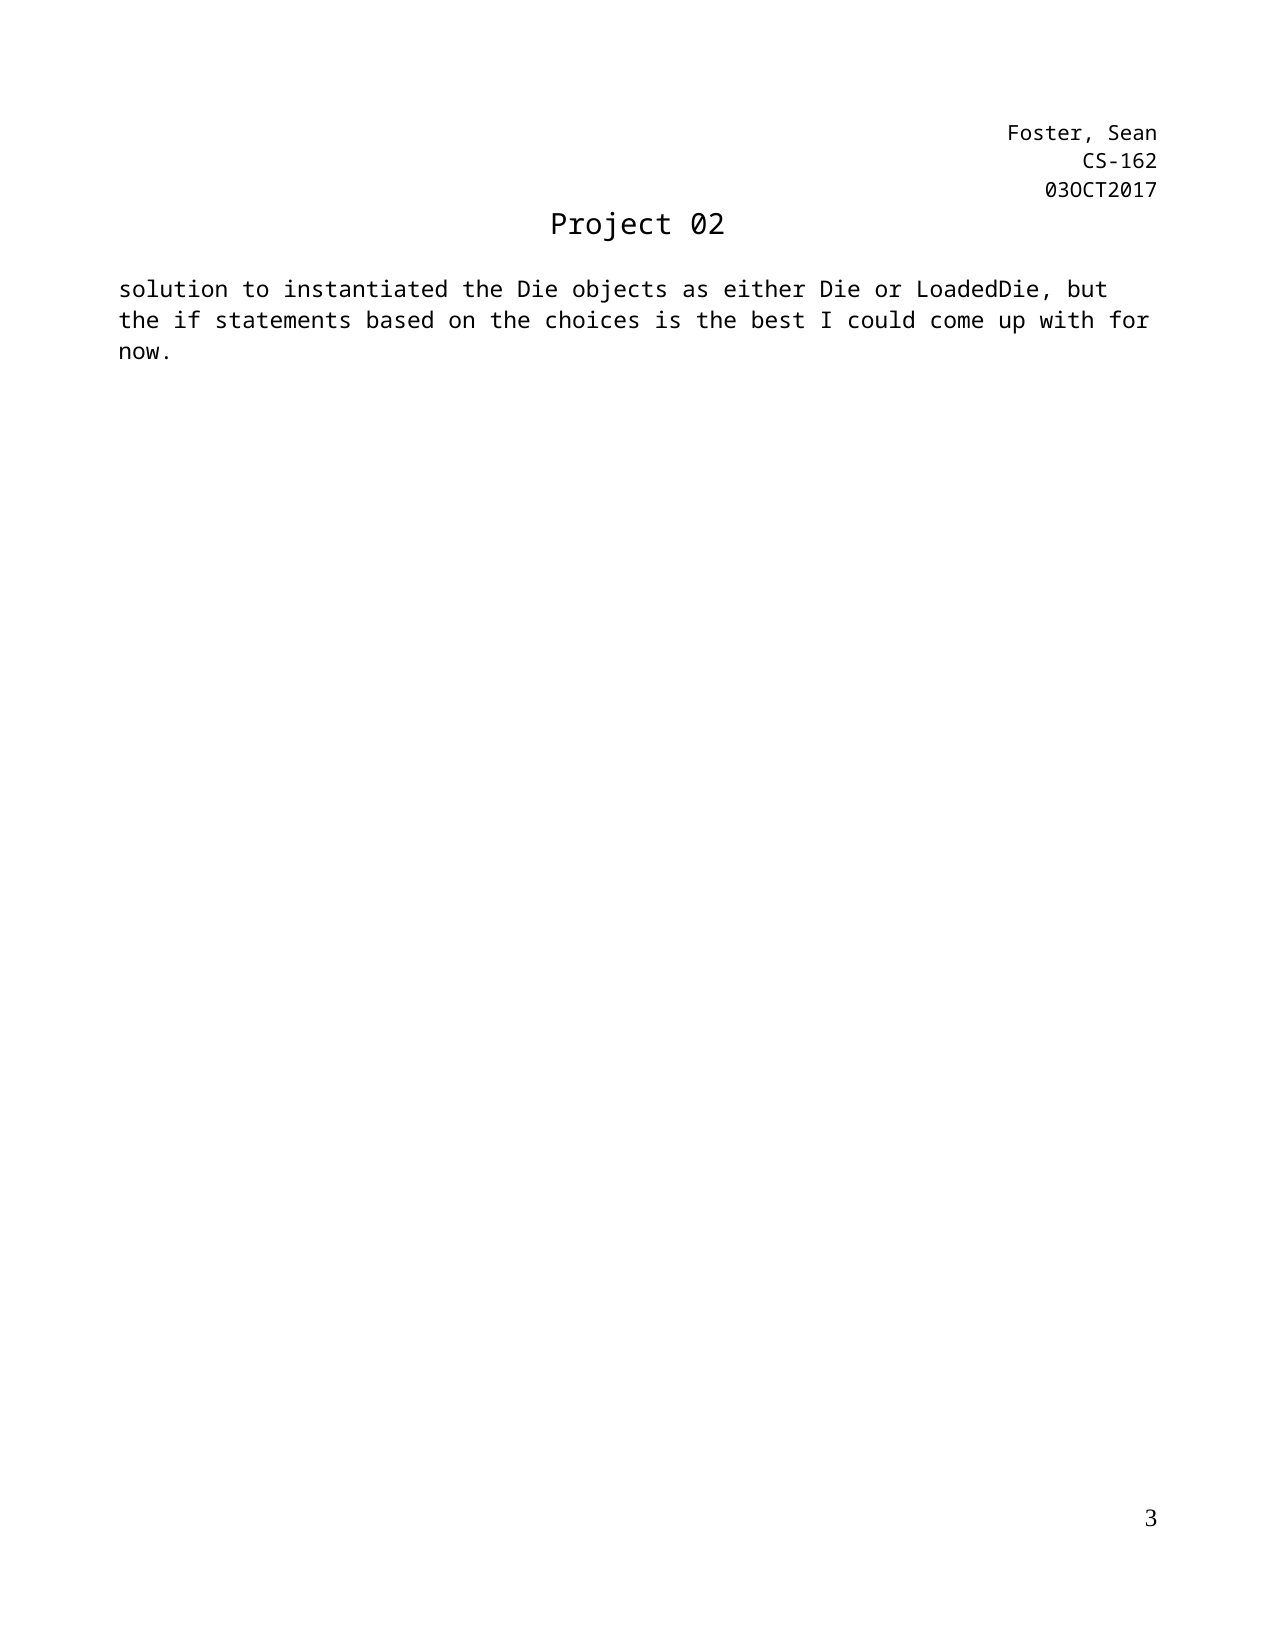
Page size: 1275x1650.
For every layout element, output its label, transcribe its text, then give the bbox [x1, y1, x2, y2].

text solution to instantiated the Die objects as either Die or LoadedDie, but the if statements based on the choices is the best I could come up with for now. [118, 273, 1157, 366]
